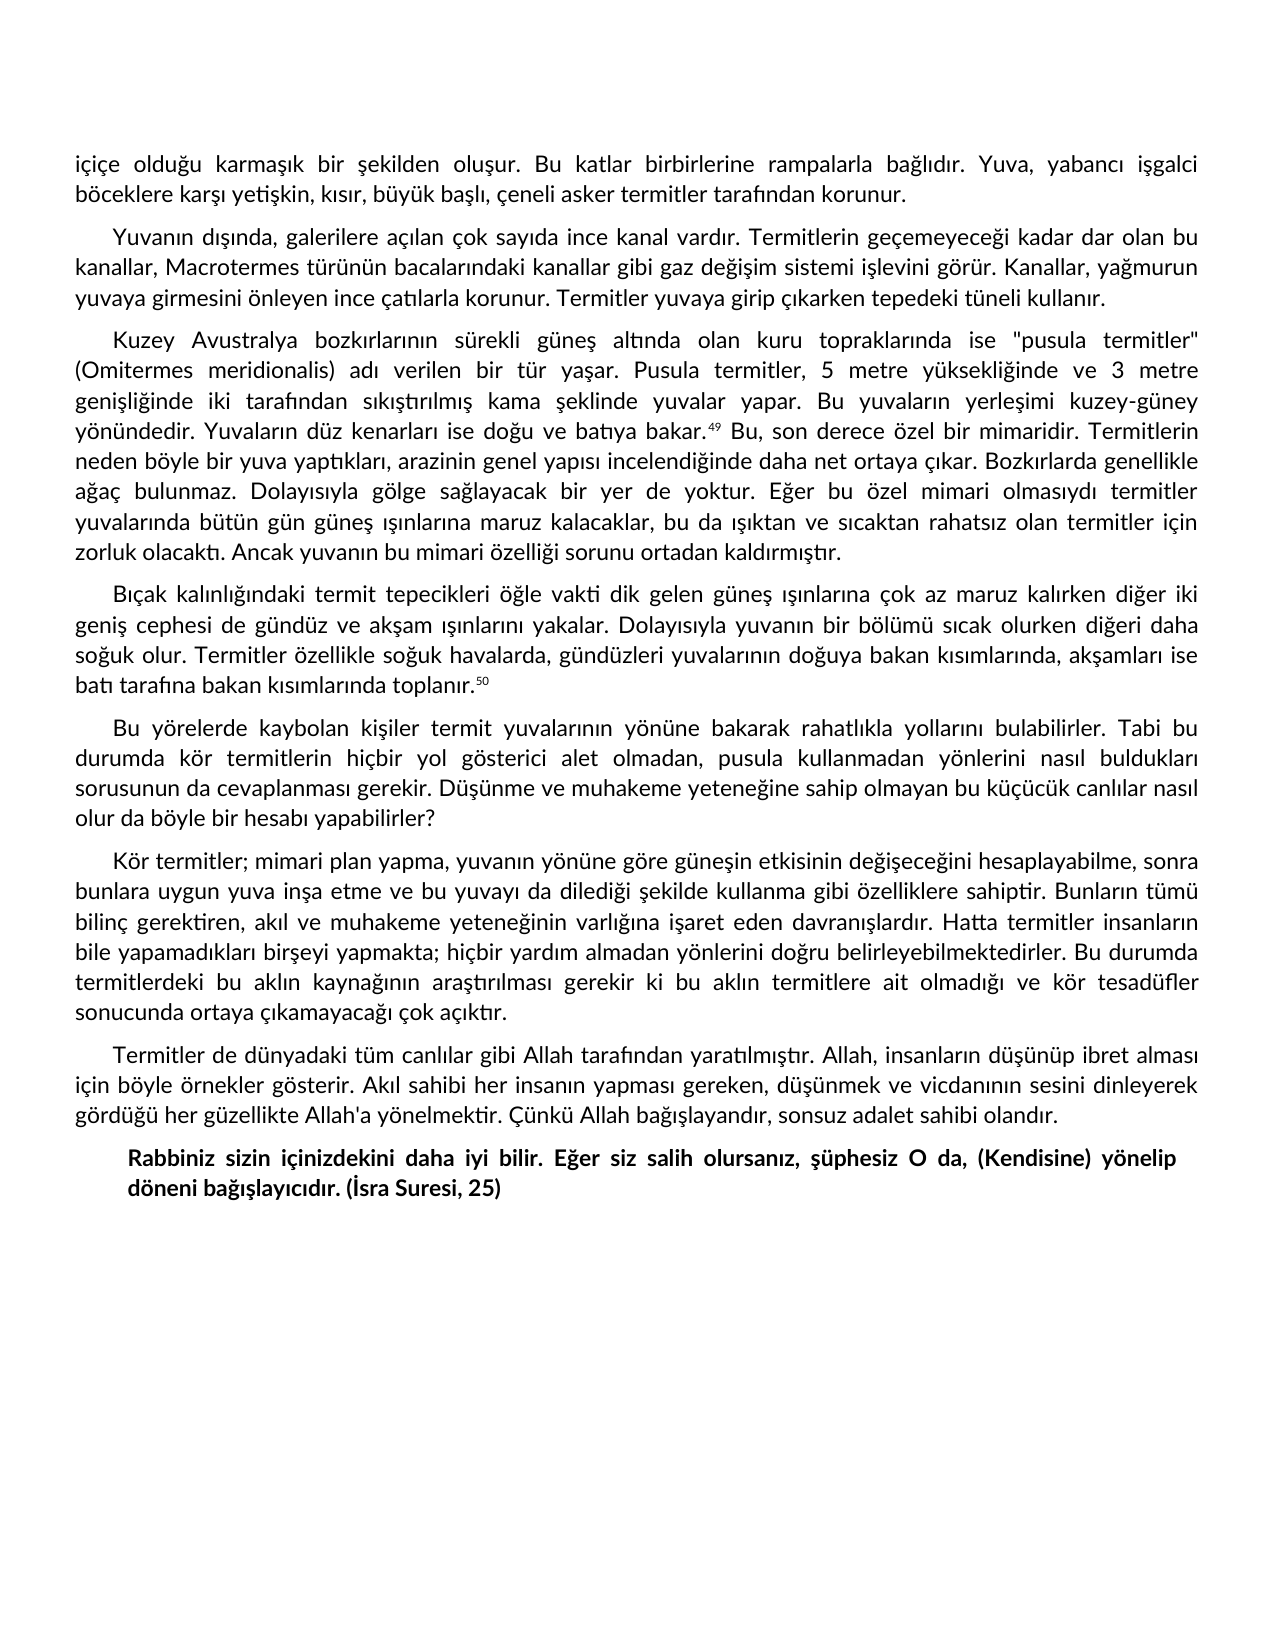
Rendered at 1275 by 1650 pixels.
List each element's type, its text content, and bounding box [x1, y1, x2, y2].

text Yuvanın dışında, galerilere açılan çok sayıda ince kanal vardır. Termitlerin geçemeyeceği kadar dar olan bu kanallar, Macrotermes türünün bacalarındaki kanallar gibi gaz değişim sistemi işlevini görür. Kanallar, yağmurun yuvaya girmesini önleyen ince çatılarla korunur. Termitler yuvaya girip çıkarken tepedeki tüneli kullanır. [75, 223, 1200, 311]
text Termitler de dünyadaki tüm canlılar gibi Allah tarafından yaratılmıştır. Allah, insanların düşünüp ibret alması için böyle örnekler gösterir. Akıl sahibi her insanın yapması gereken, düşünmek ve vicdanının sesini dinleyerek gördüğü her güzellikte Allah'a yönelmektir. Çünkü Allah bağışlayandır, sonsuz adalet sahibi olandır. [75, 1041, 1200, 1128]
text Kör termitler; mimari plan yapma, yuvanın yönüne göre güneşin etkisinin değişeceğini hesaplayabilme, sonra bunlara uygun yuva inşa etme ve bu yuvayı da dilediği şekilde kullanma gibi özelliklere sahiptir. Bunların tümü bilinç gerektiren, akıl ve muhakeme yeteneğinin varlığına işaret eden davranışlardır. Hatta termitler insanların bile yapamadıkları birşeyi yapmakta; hiçbir yardım almadan yönlerini doğru belirleyebilmektedirler. Bu durumda termitlerdeki bu aklın kaynağının araştırılması gerekir ki bu aklın termitlere ait olmadığı ve kör tesadüfler sonucunda ortaya çıkamayacağı çok açıktır. [75, 847, 1200, 1025]
text Bu yörelerde kaybolan kişiler termit yuvalarının yönüne bakarak rahatlıkla yollarını bulabilirler. Tabi bu durumda kör termitlerin hiçbir yol gösterici alet olmadan, pusula kullanmadan yönlerini nasıl buldukları sorusunun da cevaplanması gerekir. Düşünme ve muhakeme yeteneğine sahip olmayan bu küçücük canlılar nasıl olur da böyle bir hesabı yapabilirler? [75, 713, 1200, 832]
text Kuzey Avustralya bozkırlarının sürekli güneş altında olan kuru topraklarında ise "pusula termitler" (Omitermes meridionalis) adı verilen bir tür yaşar. Pusula termitler, 5 metre yüksekliğinde ve 3 metre genişliğinde iki tarafından sıkıştırılmış kama şeklinde yuvalar yapar. Bu yuvaların yerleşimi kuzey-güney yönündedir. Yuvaların düz kenarları ise doğu ve batıya bakar.49 Bu, son derece özel bir mimaridir. Termitlerin neden böyle bir yuva yaptıkları, arazinin genel yapısı incelendiğinde daha net ortaya çıkar. Bozkırlarda genellikle ağaç bulunmaz. Dolayısıyla gölge sağlayacak bir yer de yoktur. Eğer bu özel mimari olmasıydı termitler yuvalarında bütün gün güneş ışınlarına maruz kalacaklar, bu da ışıktan ve sıcaktan rahatsız olan termitler için zorluk olacaktı. Ancak yuvanın bu mimari özelliği sorunu ortadan kaldırmıştır. [75, 326, 1200, 565]
text Bıçak kalınlığındaki termit tepecikleri öğle vakti dik gelen güneş ışınlarına çok az maruz kalırken diğer iki geniş cephesi de gündüz ve akşam ışınlarını yakalar. Dolayısıyla yuvanın bir bölümü sıcak olurken diğeri daha soğuk olur. Termitler özellikle soğuk havalarda, gündüzleri yuvalarının doğuya bakan kısımlarında, akşamları ise batı tarafına bakan kısımlarında toplanır.50 [75, 580, 1200, 698]
text Rabbiniz sizin içinizdekini daha iyi bilir. Eğer siz salih olursanız, şüphesiz O da, (Kendisine) yönelip döneni bağışlayıcıdır. (İsra Suresi, 25) [127, 1144, 1177, 1201]
text içiçe olduğu karmaşık bir şekilden oluşur. Bu katlar birbirlerine rampalarla bağlıdır. Yuva, yabancı işgalci böceklere karşı yetişkin, kısır, büyük başlı, çeneli asker termitler tarafından korunur. [75, 150, 1200, 208]
